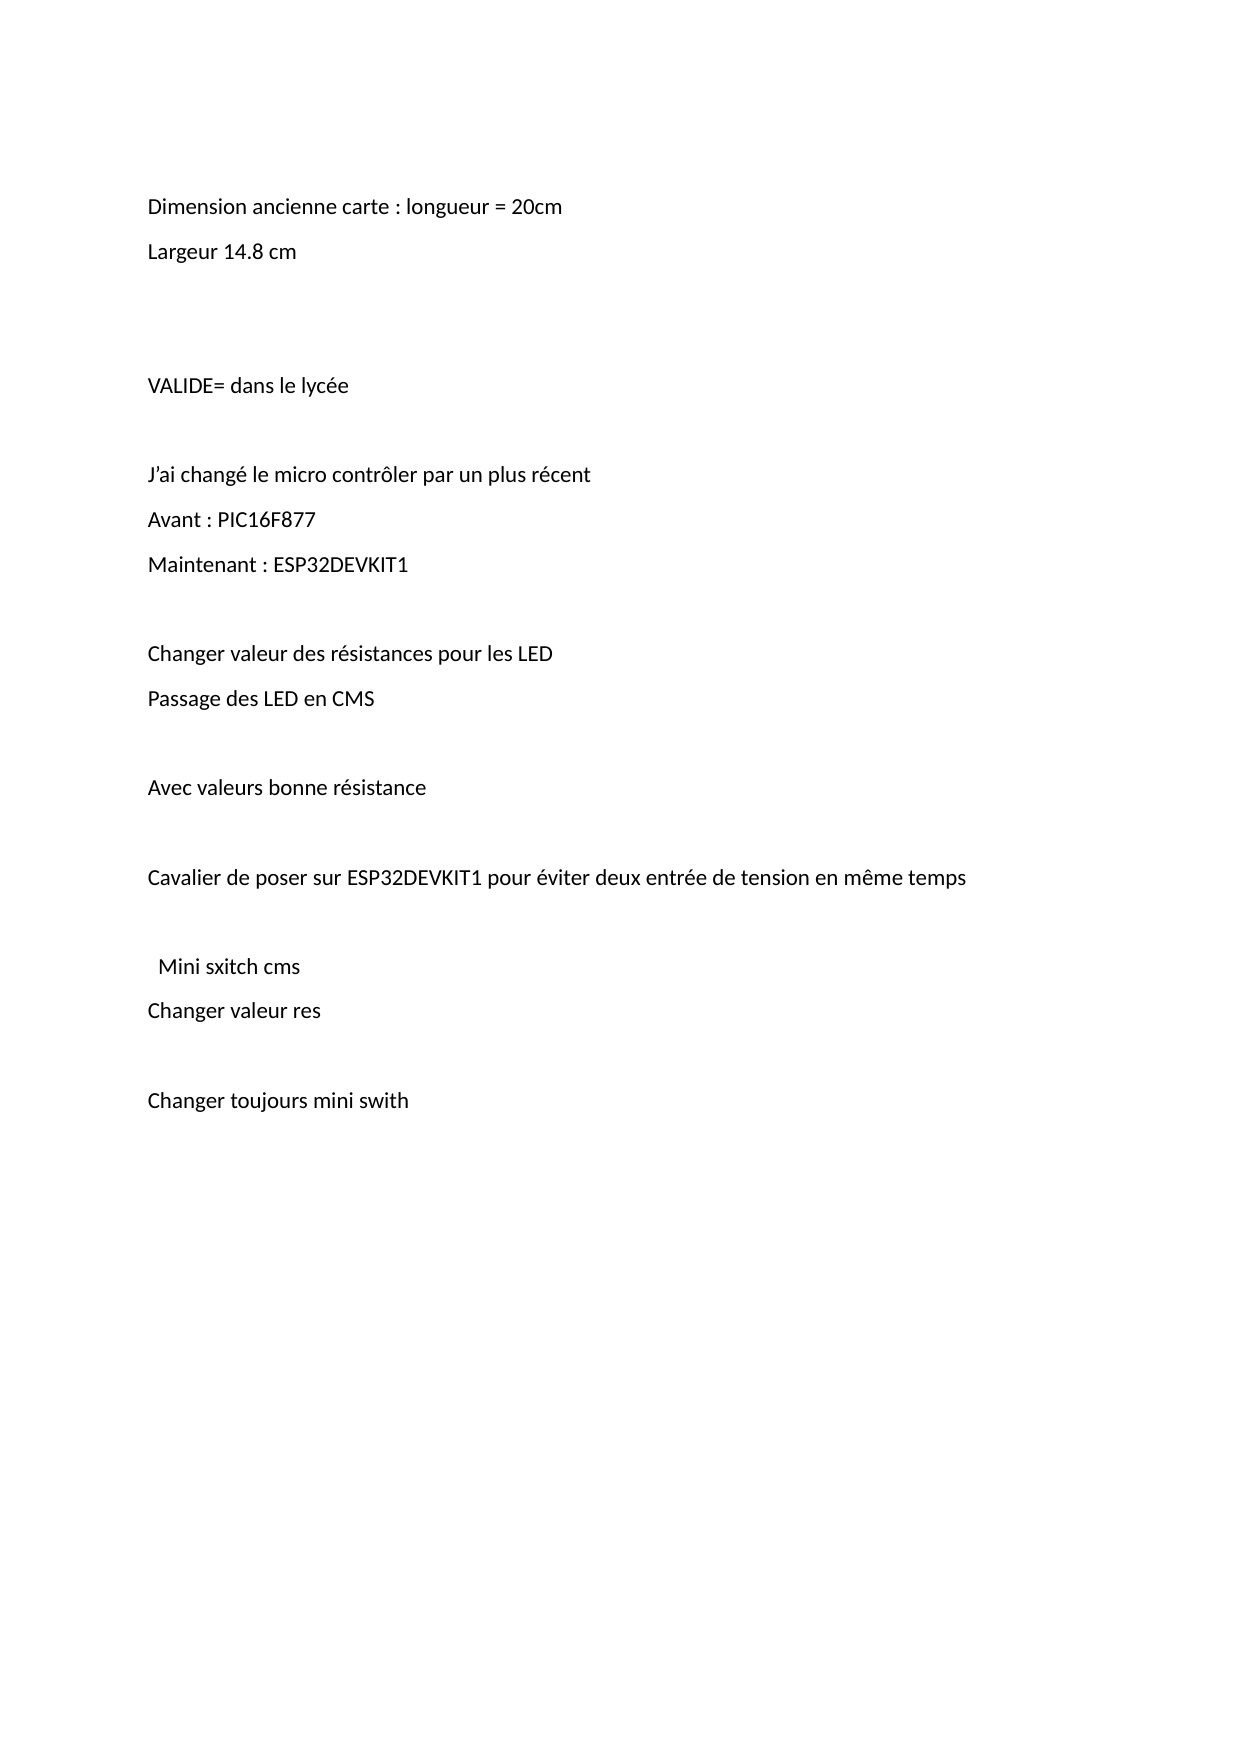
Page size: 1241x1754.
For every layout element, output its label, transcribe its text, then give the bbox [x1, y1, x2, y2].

text Maintenant : ESP32DEVKIT1 [148, 550, 1093, 578]
text Largeur 14.8 cm [148, 237, 1093, 265]
text Avec valeurs bonne résistance [148, 773, 1093, 801]
text VALIDE= dans le lycée [148, 371, 1093, 399]
text Dimension ancienne carte : longueur = 20cm [148, 192, 1093, 220]
text Cavalier de poser sur ESP32DEVKIT1 pour éviter deux entrée de tension en même temps [148, 863, 1093, 891]
text Changer valeur res [148, 997, 1093, 1025]
text Changer valeur des résistances pour les LED [148, 639, 1093, 667]
text Avant : PIC16F877 [148, 505, 1093, 533]
text Mini sxitch cms [148, 952, 1093, 980]
text J’ai changé le micro contrôler par un plus récent [148, 460, 1093, 488]
text Passage des LED en CMS [148, 684, 1093, 712]
text Changer toujours mini swith [148, 1086, 1093, 1114]
